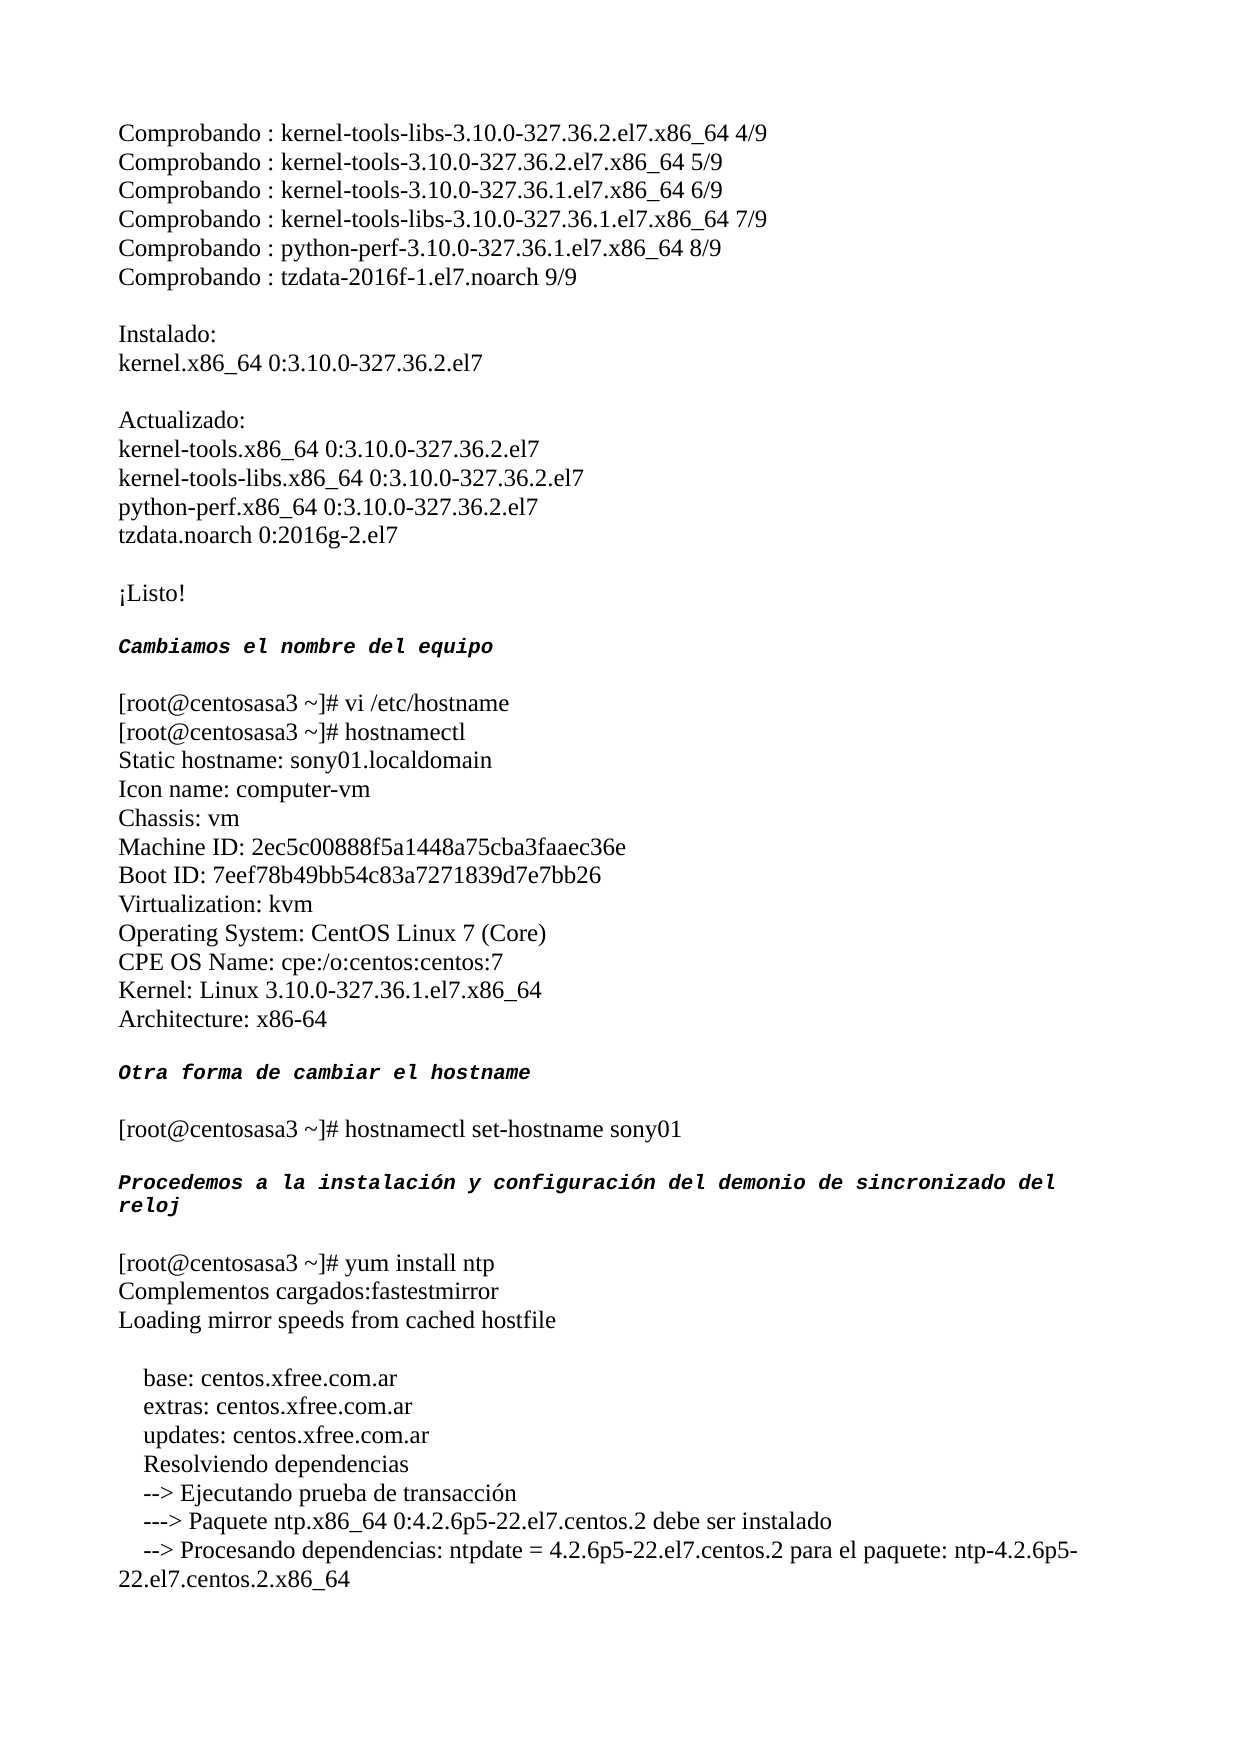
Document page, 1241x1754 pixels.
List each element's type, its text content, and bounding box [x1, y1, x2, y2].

text Machine ID: 2ec5c00888f5a1448a75cba3faaec36e [118, 832, 1122, 861]
text Kernel: Linux 3.10.0-327.36.1.el7.x86_64 [118, 976, 1122, 1004]
text ¡Listo! [118, 578, 1122, 607]
text kernel-tools-libs.x86_64 0:3.10.0-327.36.2.el7 [118, 463, 1122, 492]
text Otra forma de cambiar el hostname [118, 1062, 1122, 1085]
text Architecture: x86-64 [118, 1004, 1122, 1033]
text Complementos cargados:fastestmirror [118, 1276, 1122, 1305]
text Cambiamos el nombre del equipo [118, 636, 1122, 659]
text Comprobando : kernel-tools-3.10.0-327.36.2.el7.x86_64 5/9 [118, 147, 1122, 176]
text Comprobando : kernel-tools-libs-3.10.0-327.36.2.el7.x86_64 4/9 [118, 118, 1122, 147]
text CPE OS Name: cpe:/o:centos:centos:7 [118, 947, 1122, 976]
text Loading mirror speeds from cached hostfile [118, 1305, 1122, 1334]
text Actualizado: [118, 406, 1122, 434]
text Comprobando : kernel-tools-3.10.0-327.36.1.el7.x86_64 6/9 [118, 176, 1122, 204]
text Boot ID: 7eef78b49bb54c83a7271839d7e7bb26 [118, 861, 1122, 889]
text extras: centos.xfree.com.ar [118, 1391, 1122, 1420]
text Procedemos a la instalación y configuración del demonio de sincronizado del reloj [118, 1172, 1122, 1219]
text kernel.x86_64 0:3.10.0-327.36.2.el7 [118, 348, 1122, 377]
text python-perf.x86_64 0:3.10.0-327.36.2.el7 [118, 492, 1122, 521]
text Virtualization: kvm [118, 889, 1122, 918]
text Chassis: vm [118, 803, 1122, 832]
text Operating System: CentOS Linux 7 (Core) [118, 918, 1122, 947]
text kernel-tools.x86_64 0:3.10.0-327.36.2.el7 [118, 434, 1122, 463]
text [root@centosasa3 ~]# vi /etc/hostname [118, 688, 1122, 717]
text Comprobando : kernel-tools-libs-3.10.0-327.36.1.el7.x86_64 7/9 [118, 204, 1122, 233]
text Comprobando : tzdata-2016f-1.el7.noarch 9/9 [118, 262, 1122, 291]
text updates: centos.xfree.com.ar [118, 1420, 1122, 1449]
text [root@centosasa3 ~]# hostnamectl [118, 717, 1122, 746]
text --> Ejecutando prueba de transacción [118, 1478, 1122, 1506]
text tzdata.noarch 0:2016g-2.el7 [118, 521, 1122, 549]
text [root@centosasa3 ~]# yum install ntp [118, 1248, 1122, 1276]
text Comprobando : python-perf-3.10.0-327.36.1.el7.x86_64 8/9 [118, 233, 1122, 262]
text [root@centosasa3 ~]# hostnamectl set-hostname sony01 [118, 1114, 1122, 1143]
text Instalado: [118, 319, 1122, 348]
text Resolviendo dependencias [118, 1449, 1122, 1478]
text Icon name: computer-vm [118, 774, 1122, 803]
text --> Procesando dependencias: ntpdate = 4.2.6p5-22.el7.centos.2 para el paquete: ntp-4.2.6p5-22.el7.centos.2.x86_64 [118, 1535, 1122, 1593]
text base: centos.xfree.com.ar [118, 1363, 1122, 1391]
text Static hostname: sony01.localdomain [118, 746, 1122, 774]
text ---> Paquete ntp.x86_64 0:4.2.6p5-22.el7.centos.2 debe ser instalado [118, 1506, 1122, 1535]
